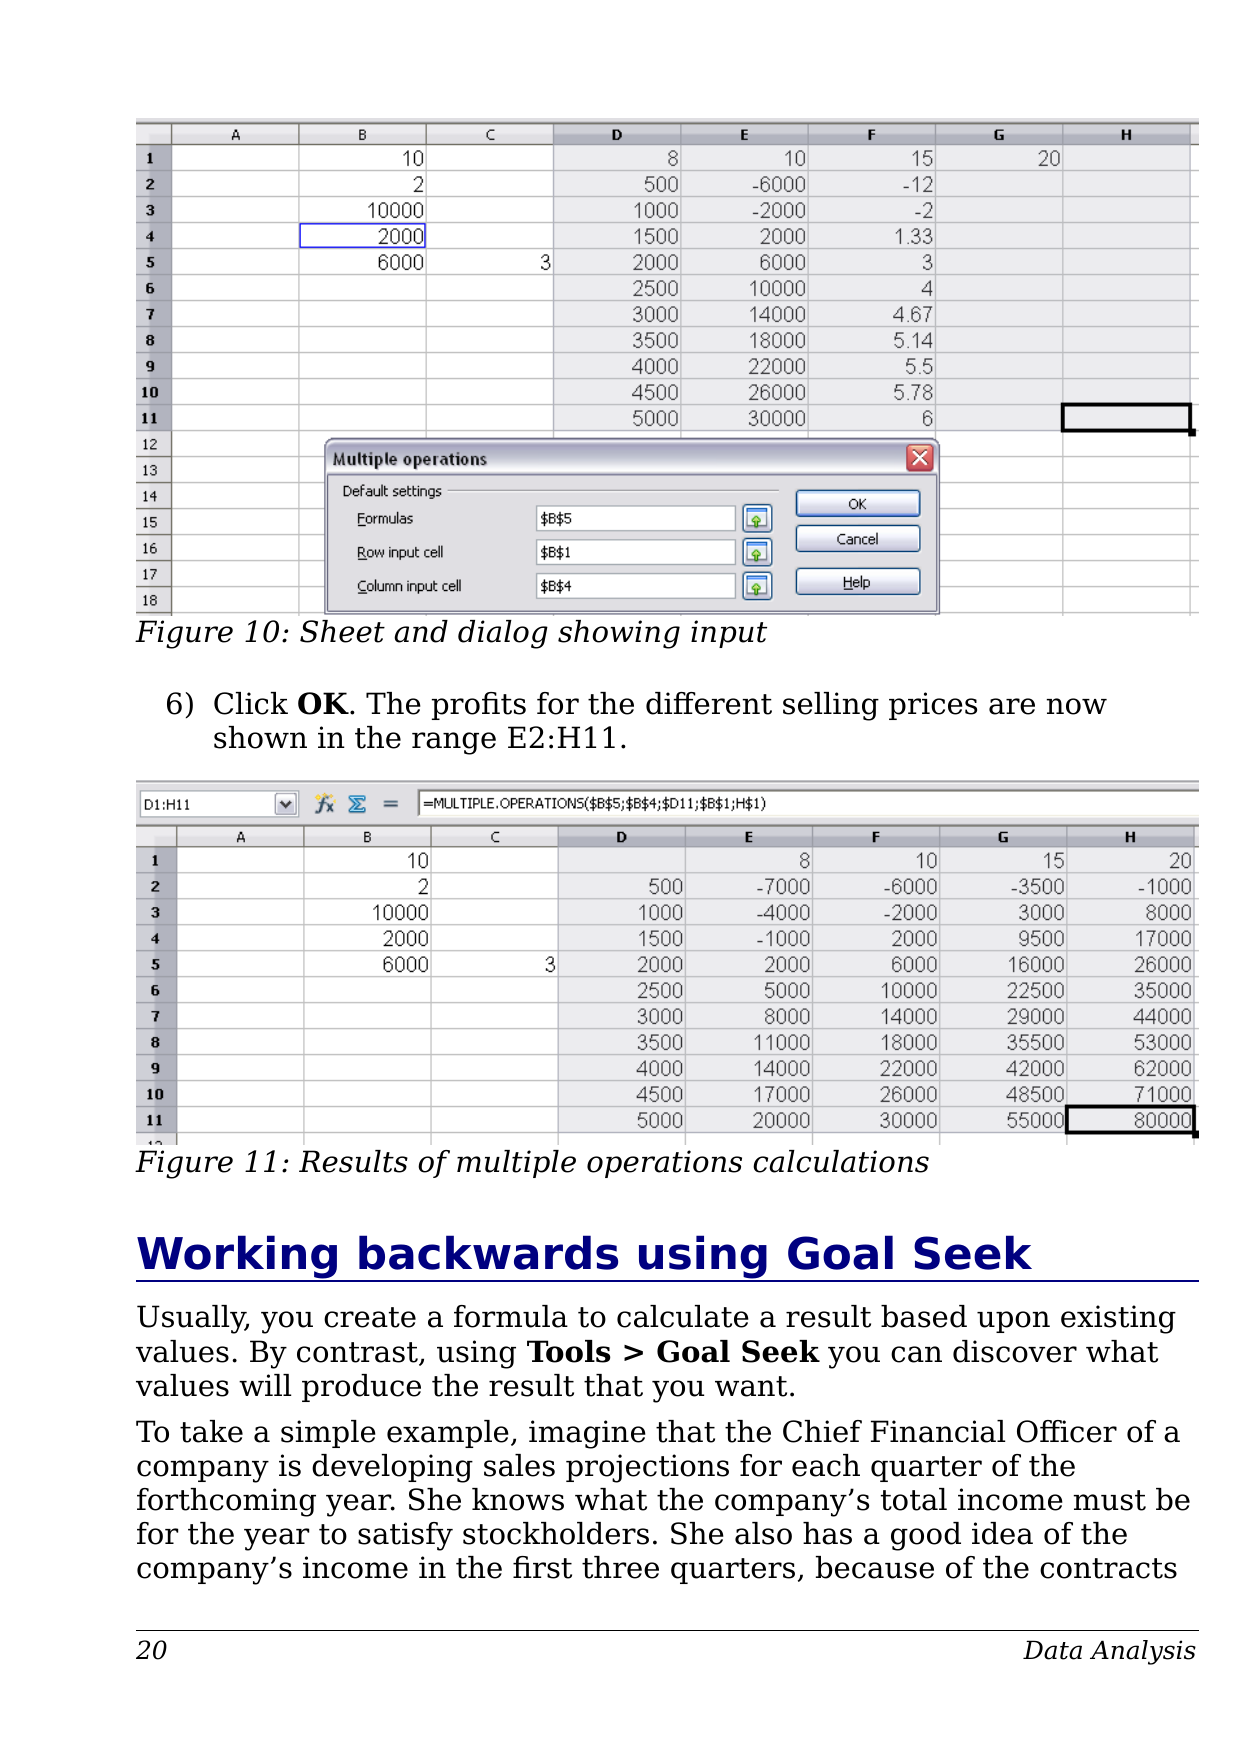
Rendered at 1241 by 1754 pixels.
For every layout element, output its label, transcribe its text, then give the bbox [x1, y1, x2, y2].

picture [136, 780, 1199, 1145]
picture [136, 118, 1199, 616]
text Figure 11: Results of multiple operations calculations [136, 1145, 1199, 1179]
list Click OK. The profits for the different selling prices are now shown in the range E2:H11. [195, 687, 1199, 756]
text Figure 10: Sheet and dialog showing input [136, 616, 1199, 649]
text To take a simple example, imagine that the Chief Financial Officer of a company is developing sales projections for each quarter of the forthcoming year. She knows what the company’s total income must be for the year to satisfy stockholders. She also has a good idea of the company’s income in the first three quarters, because of the contracts [136, 1415, 1199, 1585]
text Usually, you create a formula to calculate a result based upon existing values. By contrast, using Tools > Goal Seek you can discover what values will produce the result that you want. [136, 1301, 1199, 1403]
subtitle Working backwards using Goal Seek [136, 1229, 1199, 1280]
